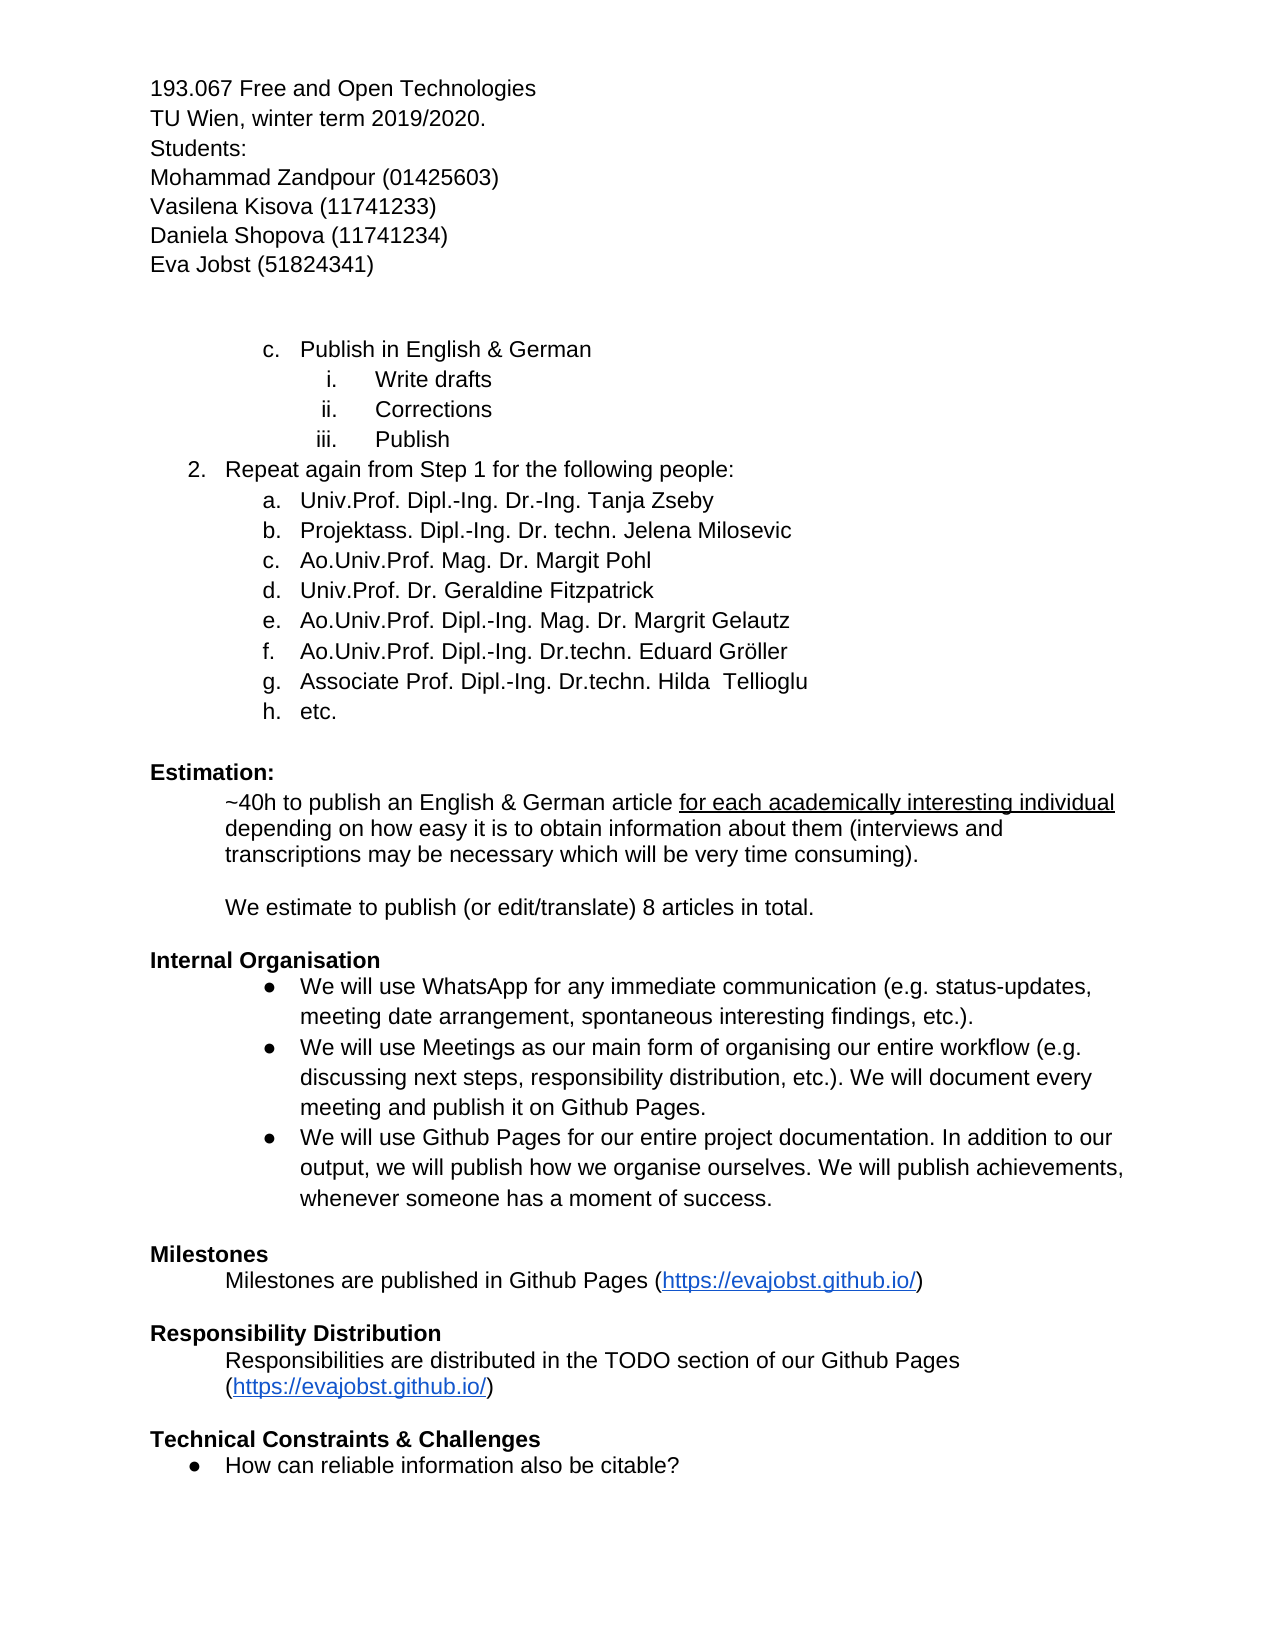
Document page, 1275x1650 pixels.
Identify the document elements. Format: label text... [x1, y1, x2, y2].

text Responsibilities are distributed in the TODO section of our Github Pages (https://evajobst.github.io/) [225, 1347, 1125, 1399]
text ~40h to publish an English & German article for each academically interesting individual depending on how easy it is to obtain information about them (interviews and transcriptions may be necessary which will be very time consuming). [225, 789, 1125, 868]
list Corrections [337, 396, 1125, 422]
text Responsibility Distribution [150, 1320, 1125, 1347]
text Estimation: [150, 758, 1125, 785]
text Milestones are published in Github Pages (https://evajobst.github.io/) [150, 1267, 1125, 1294]
list Publish [337, 426, 1125, 452]
list Univ.Prof. Dr. Geraldine Fitzpatrick [262, 577, 1125, 603]
list Projektass. Dipl.-Ing. Dr. techn. Jelena Milosevic [262, 517, 1125, 543]
list etc. [262, 698, 1125, 724]
list Associate Prof. Dipl.-Ing. Dr.techn. Hilda Tellioglu [262, 668, 1125, 694]
text Internal Organisation [150, 947, 1125, 973]
text Technical Constraints & Challenges [150, 1426, 1125, 1452]
list Repeat again from Step 1 for the following people: [187, 456, 1125, 483]
text We estimate to publish (or edit/translate) 8 articles in total. [225, 894, 1125, 920]
list Write drafts [337, 366, 1125, 392]
list Publish in English & German [262, 336, 1125, 362]
list Ao.Univ.Prof. Mag. Dr. Margit Pohl [262, 547, 1125, 573]
list We will use Github Pages for our entire project documentation. In addition to our output, we will publish how we organise ourselves. We will publish achievements, whenever someone has a moment of success. [262, 1124, 1125, 1211]
list How can reliable information also be citable? [187, 1452, 1125, 1478]
list We will use WhatsApp for any immediate communication (e.g. status-updates, meeting date arrangement, spontaneous interesting findings, etc.). [262, 973, 1125, 1030]
list Ao.Univ.Prof. Dipl.-Ing. Dr.techn. Eduard Gröller [262, 638, 1125, 664]
text Milestones [150, 1241, 1125, 1267]
list Ao.Univ.Prof. Dipl.-Ing. Mag. Dr. Margrit Gelautz [262, 607, 1125, 634]
list We will use Meetings as our main form of organising our entire workflow (e.g. discussing next steps, responsibility distribution, etc.). We will document every meeting and publish it on Github Pages. [262, 1033, 1125, 1120]
list Univ.Prof. Dipl.-Ing. Dr.-Ing. Tanja Zseby [262, 487, 1125, 513]
